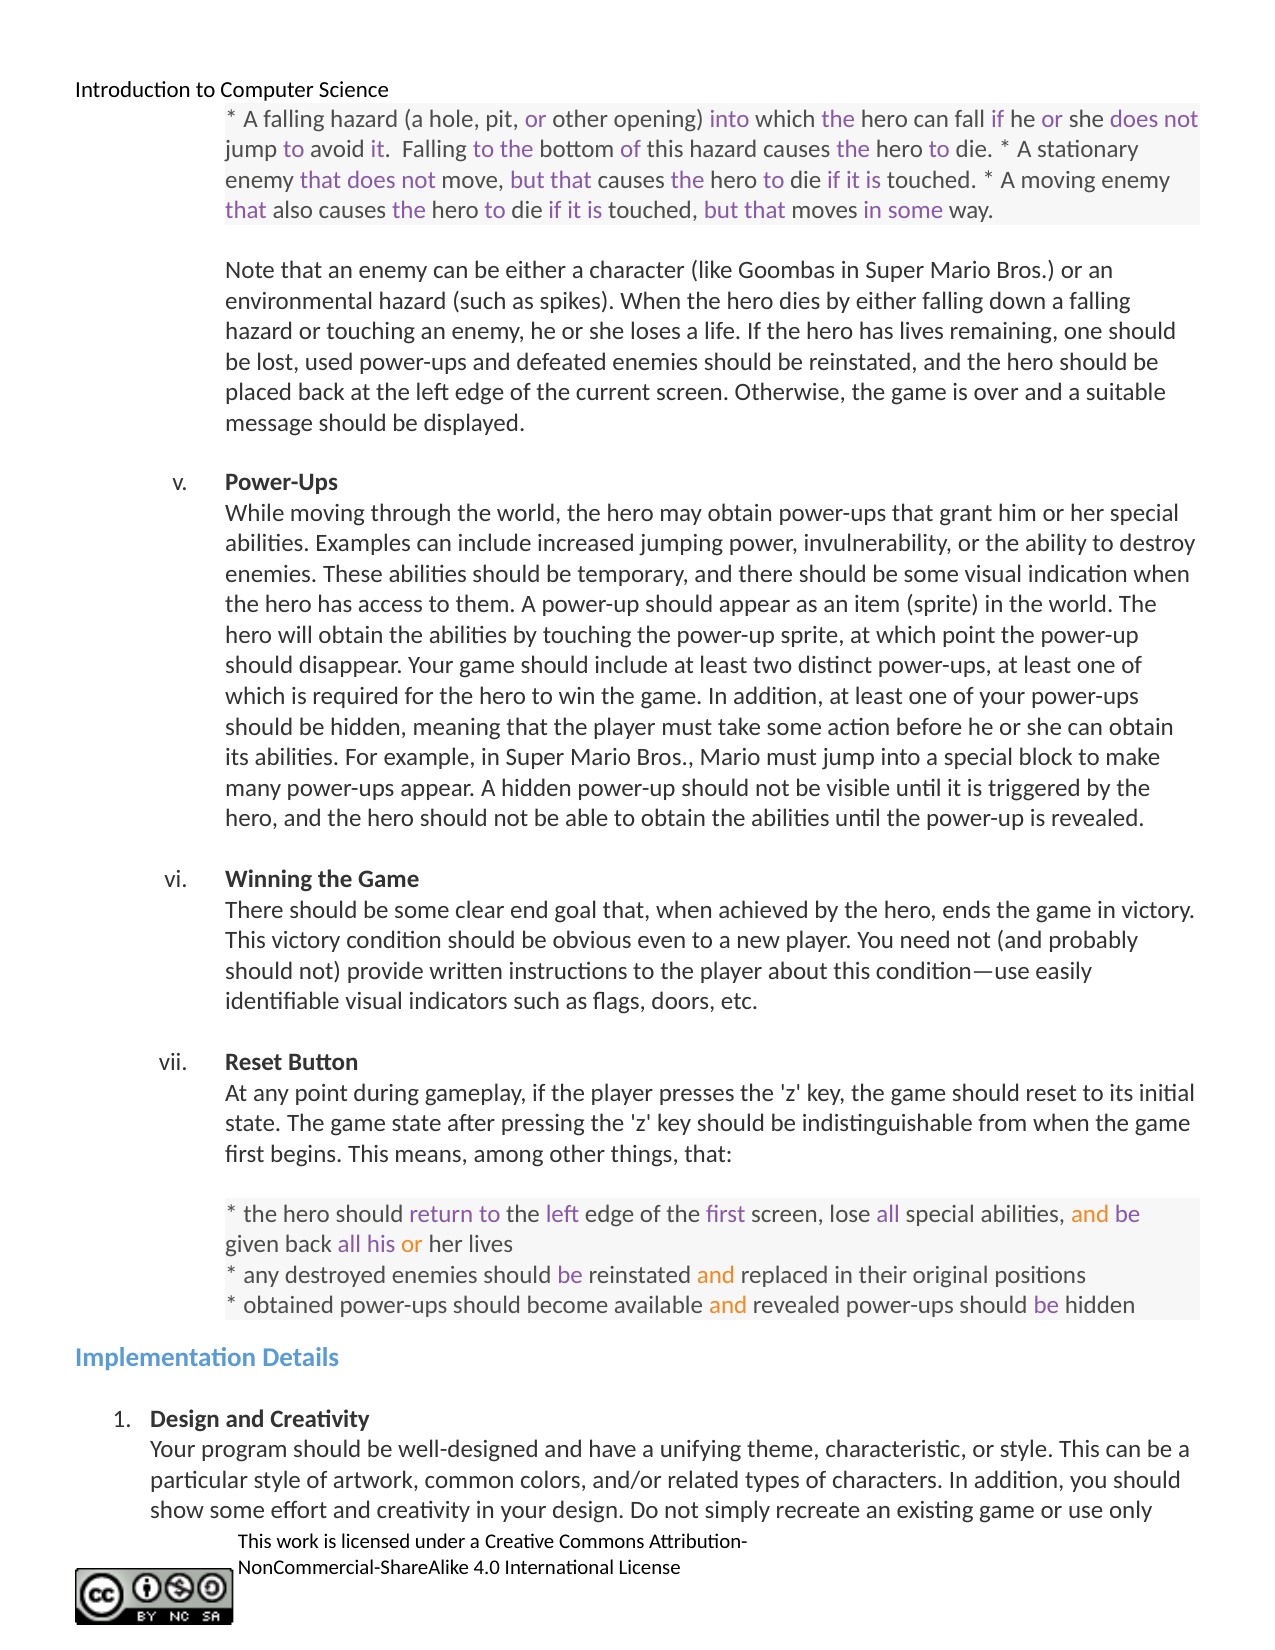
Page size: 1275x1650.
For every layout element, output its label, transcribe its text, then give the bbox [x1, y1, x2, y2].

picture [75, 1568, 234, 1625]
text * obtained power-ups should become available and revealed power-ups should be hidden [225, 1289, 1200, 1320]
text Note that an enemy can be either a character (like Goombas in Super Mario Bros.) or an environmental hazard (such as spikes). When the hero dies by either falling down a falling hazard or touching an enemy, he or she loses a life. If the hero has lives remaining, one should be lost, used power-ups and defeated enemies should be reinstated, and the hero should be placed back at the left edge of the current screen. Otherwise, the game is over and a suitable message should be displayed. [225, 254, 1200, 437]
text given back all his or her lives [225, 1228, 1200, 1259]
list Power-Ups While moving through the world, the hero may obtain power-ups that grant him or her special abilities. Examples can include increased jumping power, invulnerability, or the ability to destroy enemies. These abilities should be temporary, and there should be some visual indication when the hero has access to them. A power-up should appear as an item (sprite) in the world. The hero will obtain the abilities by touching the power-up sprite, at which point the power-up should disappear. Your game should include at least two distinct power-ups, at least one of which is required for the hero to win the game. In addition, at least one of your power-ups should be hidden, meaning that the player must take some action before he or she can obtain its abilities. For example, in Super Mario Bros., Mario must jump into a special block to make many power-ups appear. A hidden power-up should not be visible until it is triggered by the hero, and the hero should not be able to obtain the abilities until the power-up is revealed. [187, 467, 1200, 833]
subtitle Implementation Details [75, 1341, 1200, 1374]
text * the hero should return to the left edge of the first screen, lose all special abilities, and be [225, 1198, 1200, 1228]
list Winning the Game There should be some clear end goal that, when achieved by the hero, ends the game in victory. This victory condition should be obvious even to a new player. You need not (and probably should not) provide written instructions to the player about this condition—use easily identifiable visual indicators such as flags, doors, etc. [187, 863, 1200, 1016]
list Reset Button At any point during gameplay, if the player presses the 'z' key, the game should reset to its initial state. The game state after pressing the 'z' key should be indistinguishable from when the game first begins. This means, among other things, that: [187, 1046, 1200, 1168]
list Design and Creativity Your program should be well-designed and have a unifying theme, characteristic, or style. This can be a particular style of artwork, common colors, and/or related types of characters. In addition, you should show some effort and creativity in your design. Do not simply recreate an existing game or use only [112, 1403, 1200, 1525]
text * any destroyed enemies should be reinstated and replaced in their original positions [225, 1259, 1200, 1289]
text * A falling hazard (a hole, pit, or other opening) into which the hero can fall if he or she does not jump to avoid it. Falling to the bottom of this hazard causes the hero to die. * A stationary enemy that does not move, but that causes the hero to die if it is touched. * A moving enemy that also causes the hero to die if it is touched, but that moves in some way. [225, 103, 1200, 225]
